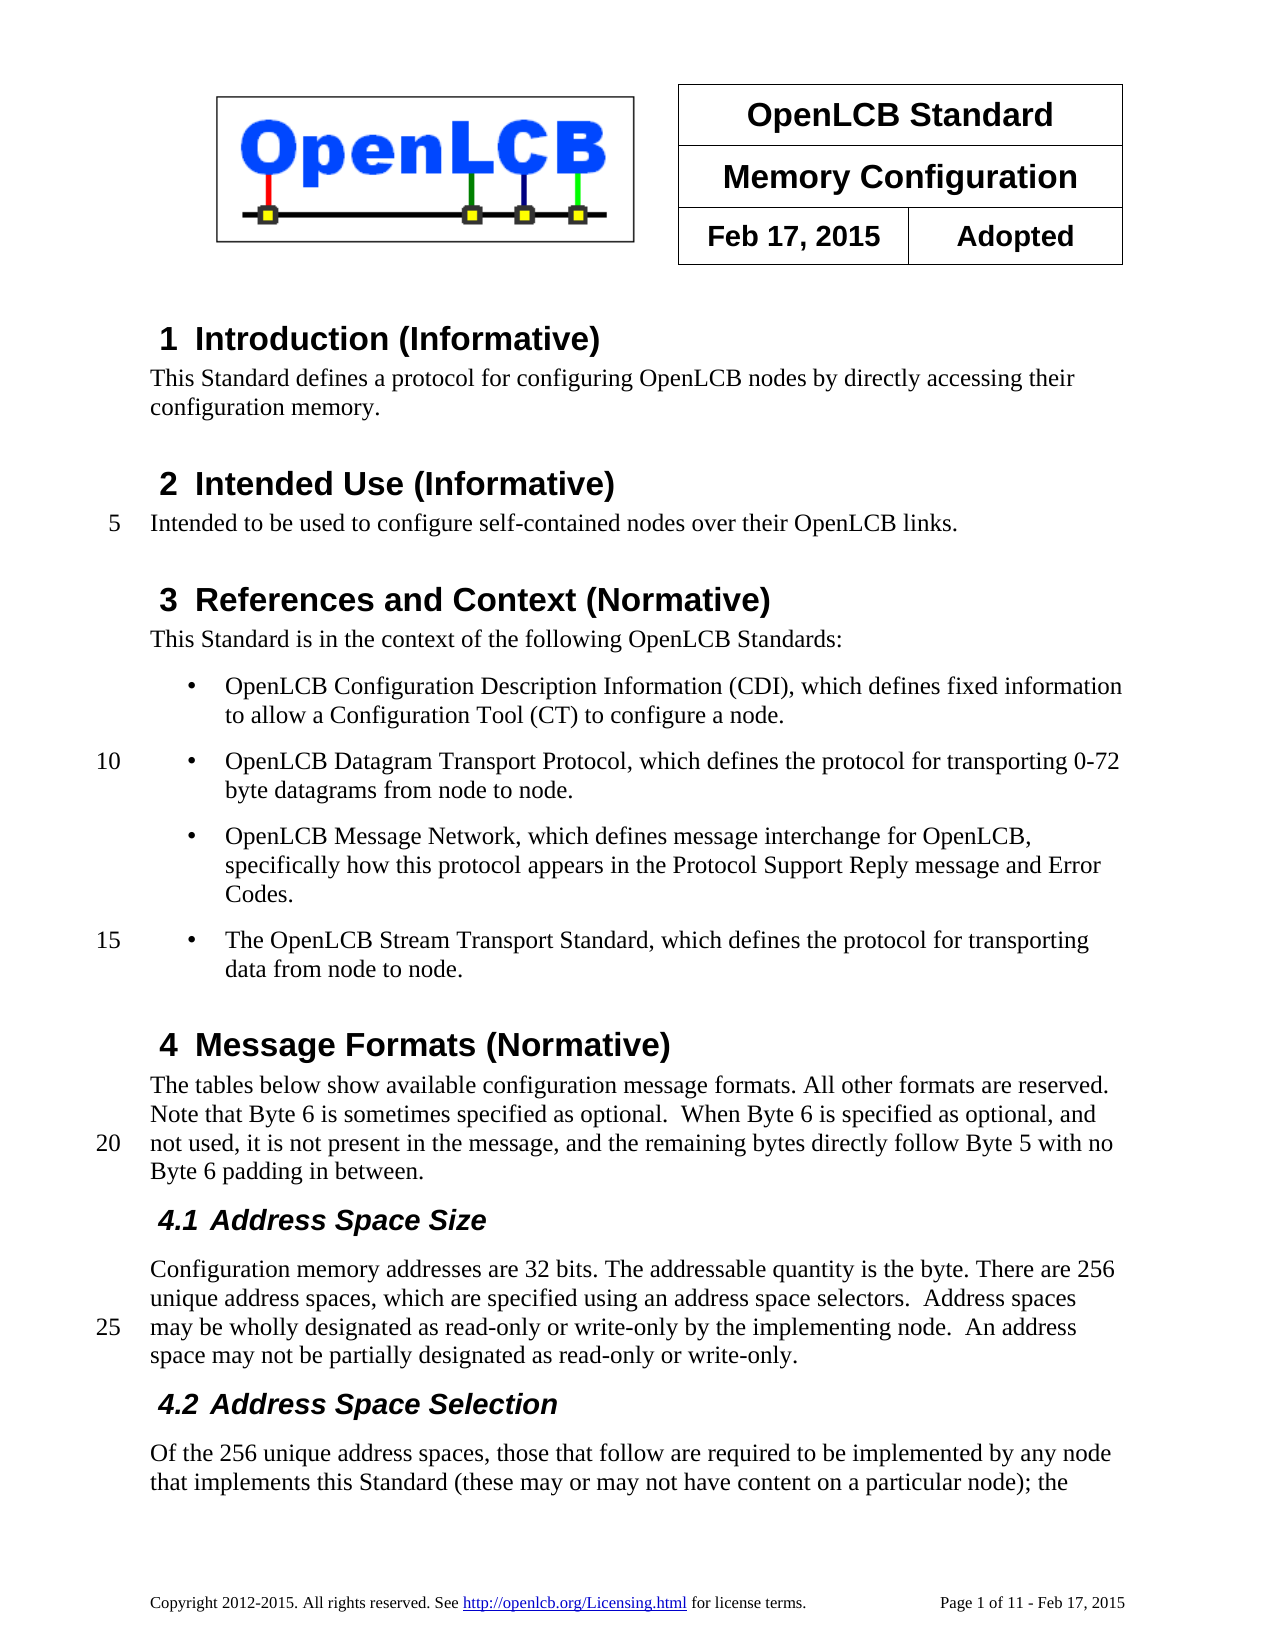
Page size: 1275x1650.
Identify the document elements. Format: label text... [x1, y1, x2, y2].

list OpenLCB Configuration Description Information (CDI), which defines fixed information to allow a Configuration Tool (CT) to configure a node. [187, 671, 1125, 728]
subtitle Address Space Selection [150, 1387, 1125, 1420]
text This Standard is in the context of the following OpenLCB Standards: [150, 624, 1125, 653]
list OpenLCB Datagram Transport Protocol, which defines the protocol for transporting 0-72 byte datagrams from node to node. [187, 746, 1125, 804]
text Intended to be used to configure self-contained nodes over their OpenLCB links. [150, 508, 1125, 537]
subtitle Introduction (Informative) [150, 319, 1125, 357]
subtitle References and Context (Normative) [150, 580, 1125, 618]
subtitle Message Formats (Normative) [150, 1026, 1125, 1064]
picture [216, 95, 636, 244]
text Of the 256 unique address spaces, those that follow are required to be implemented by any node that implements this Standard (these may or may not have content on a particular node); the [150, 1438, 1125, 1496]
text The tables below show available configuration message formats. All other formats are reserved. Note that Byte 6 is sometimes specified as optional. When Byte 6 is specified as optional, and not used, it is not present in the message, and the remaining bytes directly follow Byte 5 with no Byte 6 padding in between. [150, 1070, 1125, 1185]
text Configuration memory addresses are 32 bits. The addressable quantity is the byte. There are 256 unique address spaces, which are specified using an address space selectors. Address spaces may be wholly designated as read-only or write-only by the implementing node. An address space may not be partially designated as read-only or write-only. [150, 1254, 1125, 1369]
list The OpenLCB Stream Transport Standard, which defines the protocol for transporting data from node to node. [187, 925, 1125, 983]
subtitle Address Space Size [150, 1203, 1125, 1236]
subtitle Intended Use (Informative) [150, 464, 1125, 502]
text This Standard defines a protocol for configuring OpenLCB nodes by directly accessing their configuration memory. [150, 363, 1125, 421]
list OpenLCB Message Network, which defines message interchange for OpenLCB, specifically how this protocol appears in the Protocol Support Reply message and Error Codes. [187, 821, 1125, 908]
